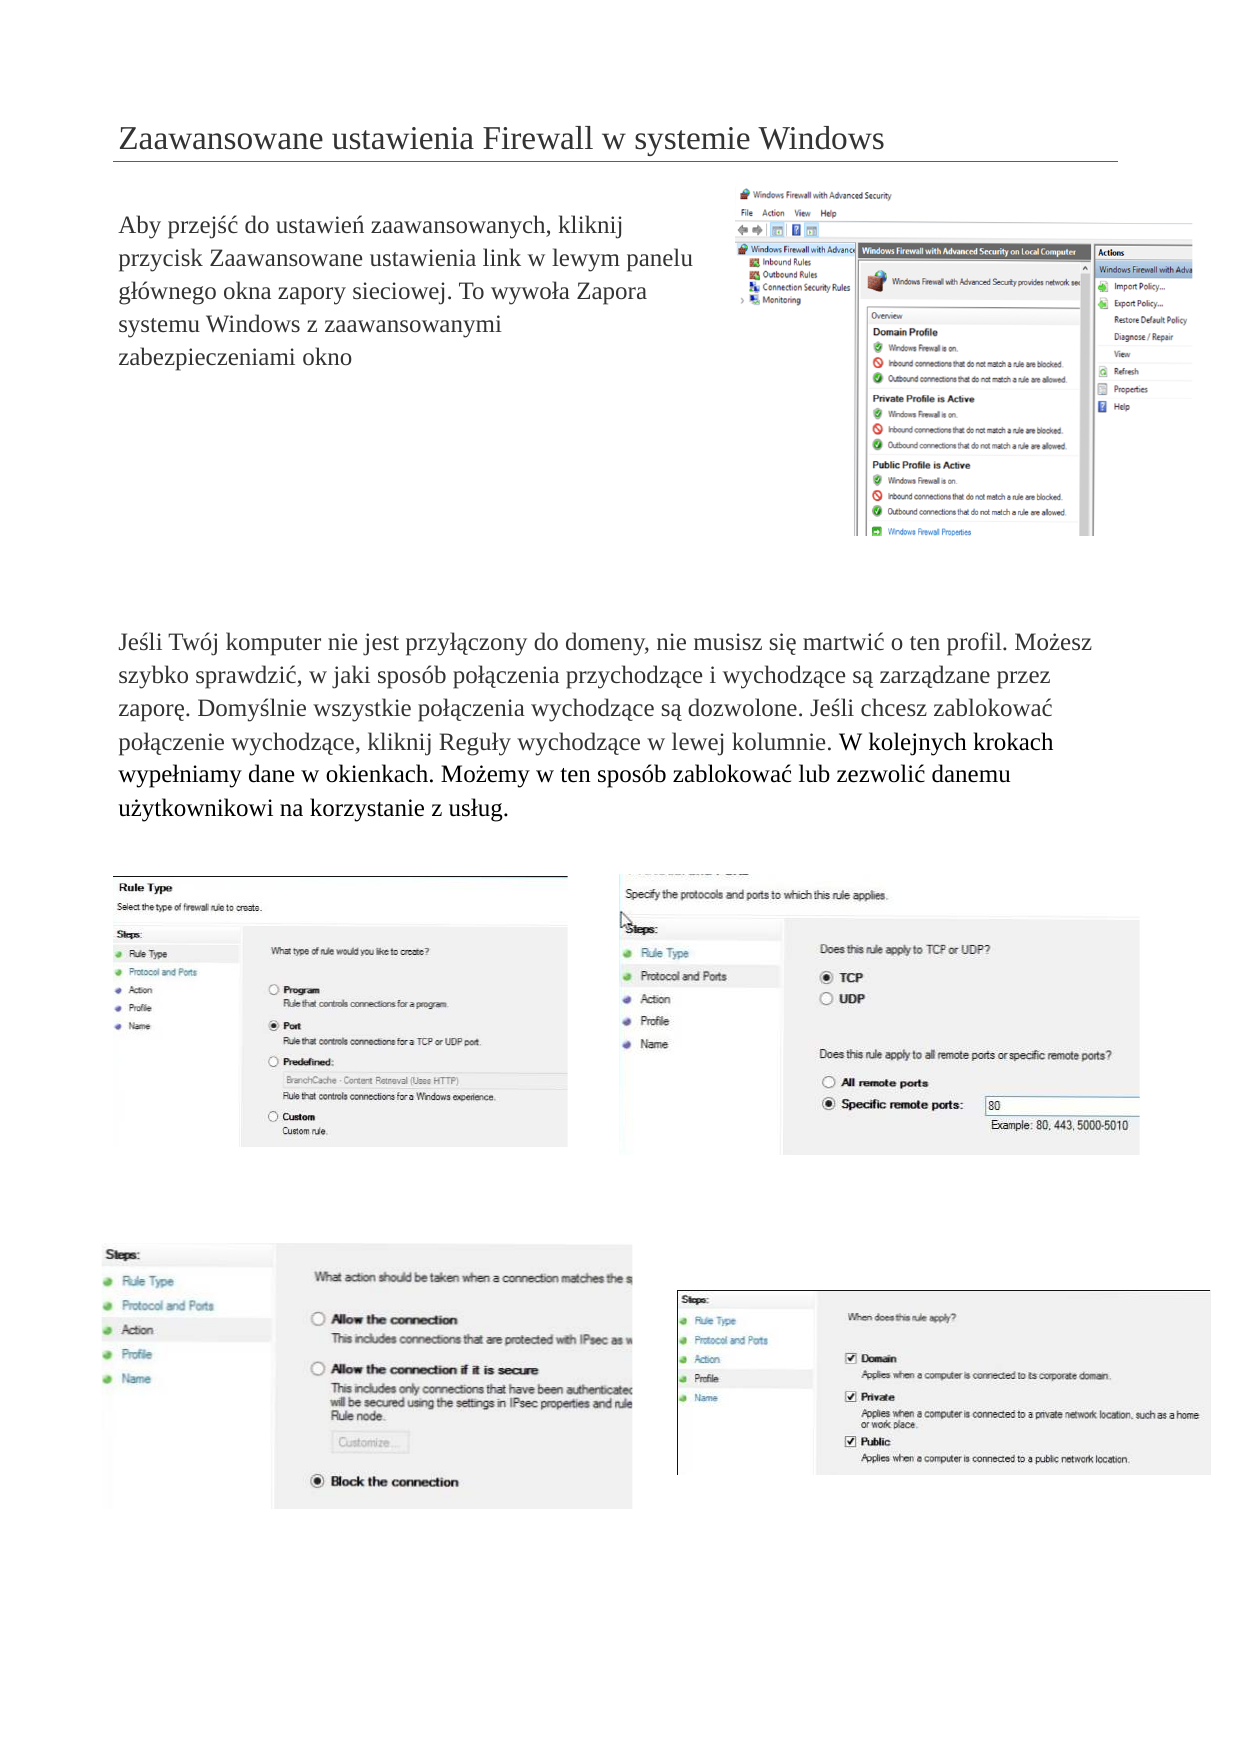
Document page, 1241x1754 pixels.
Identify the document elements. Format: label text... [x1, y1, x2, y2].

picture [677, 1290, 1210, 1475]
text Aby przejść do ustawień zaawansowanych, kliknij przycisk Zaawansowane ustawienia link w lewym panelu głównego okna zapory sieciowej. To wywoła Zapora systemu Windows z zaawansowanymi zabezpieczeniami okno [118, 177, 1122, 371]
text Zaawansowane ustawienia Firewall w systemie Windows [118, 118, 1122, 156]
text Jeśli Twój komputer nie jest przyłączony do domeny, nie musisz się martwić o ten profil. Możesz szybko sprawdzić, w jaki sposób połączenia przychodzące i wychodzące są zarządzane przez zaporę. Domyślnie wszystkie połączenia wychodzące są dozwolone. Jeśli chcesz zablokować połączenie wychodzące, kliknij Reguły wychodzące w lewej kolumnie. W kolejnych krokach wypełniamy dane w okienkach. Możemy w ten sposób zablokować lub zezwolić danemu użytkownikowi na korzystanie z usług. [118, 627, 1122, 821]
picture [101, 1243, 633, 1509]
picture [735, 187, 1193, 536]
picture [113, 876, 568, 1147]
picture [619, 874, 1140, 1155]
